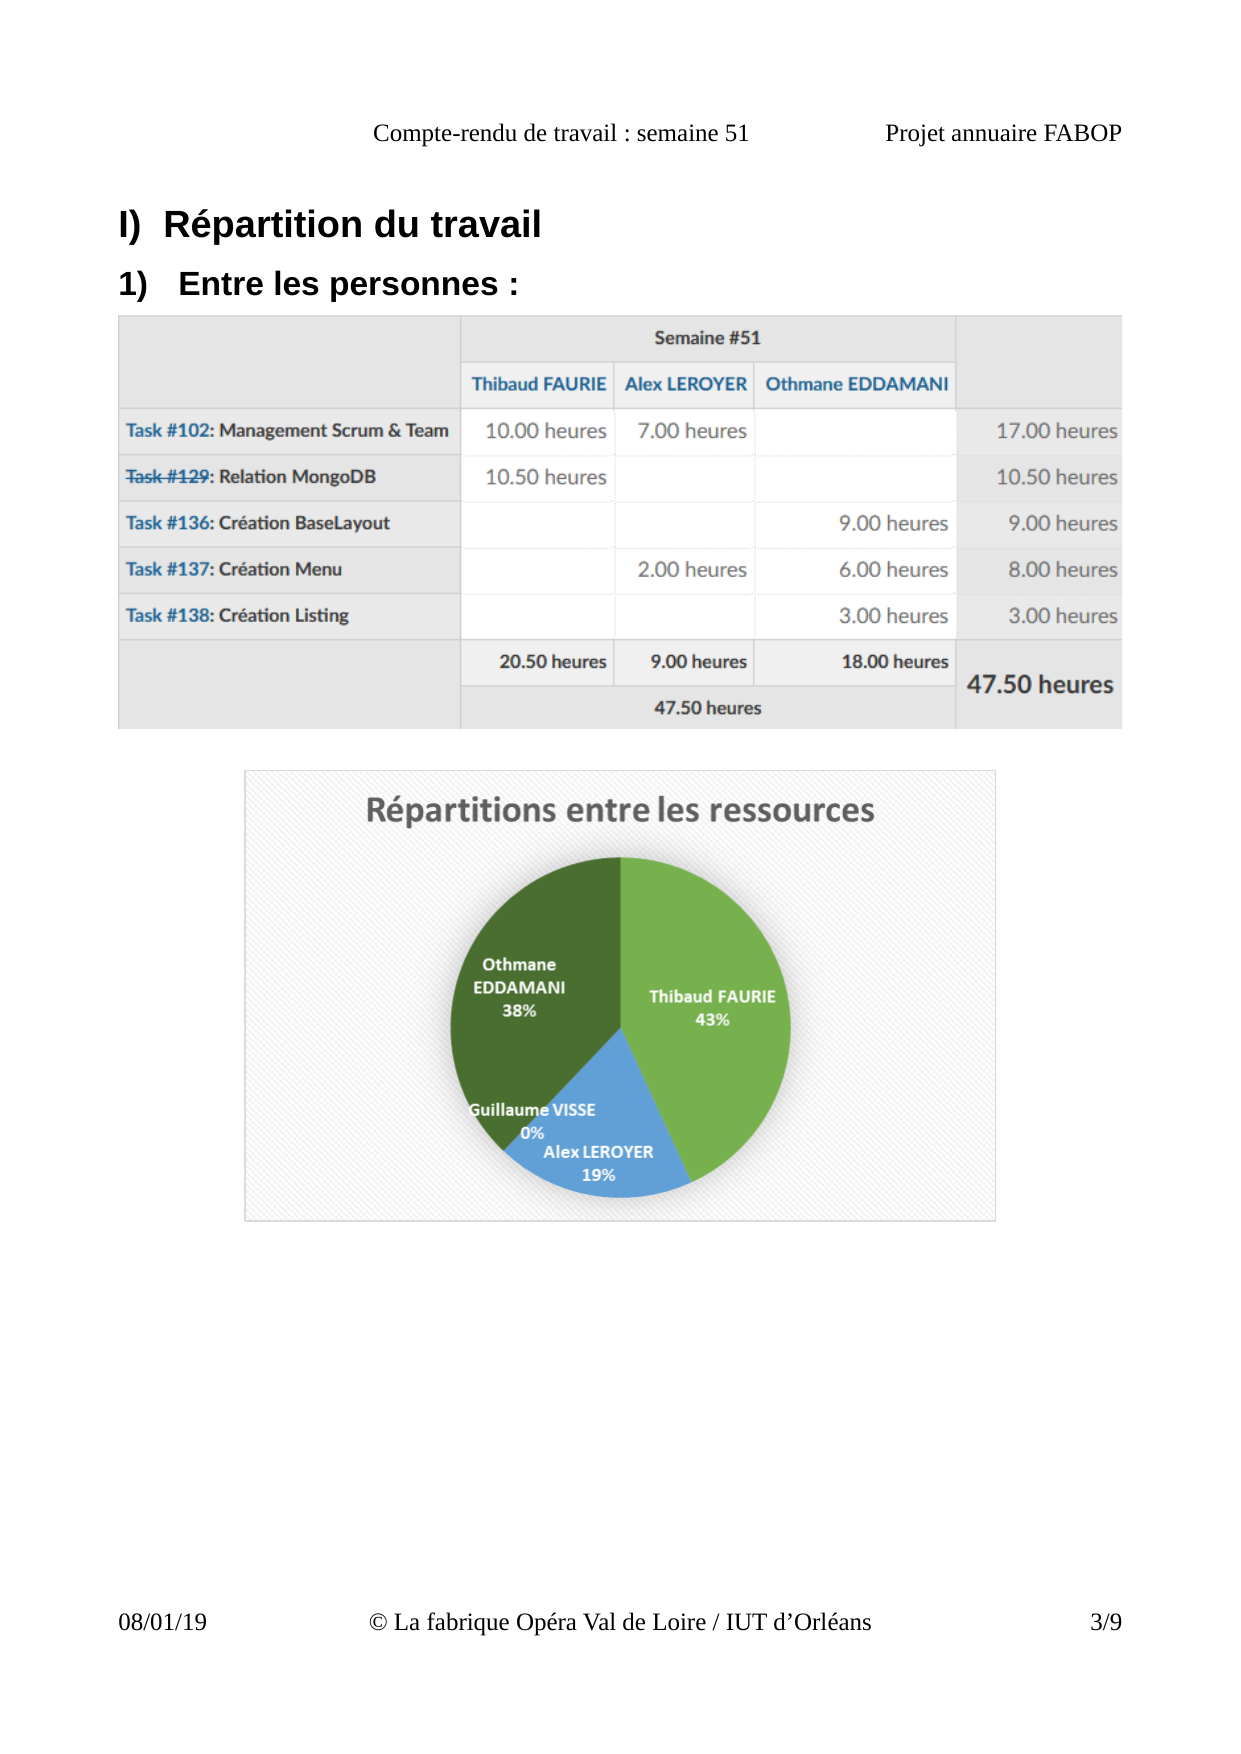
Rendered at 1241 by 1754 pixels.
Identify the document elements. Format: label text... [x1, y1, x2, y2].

picture [118, 314, 1123, 729]
picture [244, 770, 997, 1222]
subtitle Entre les personnes : [118, 263, 1122, 302]
subtitle Répartition du travail [118, 201, 1122, 245]
